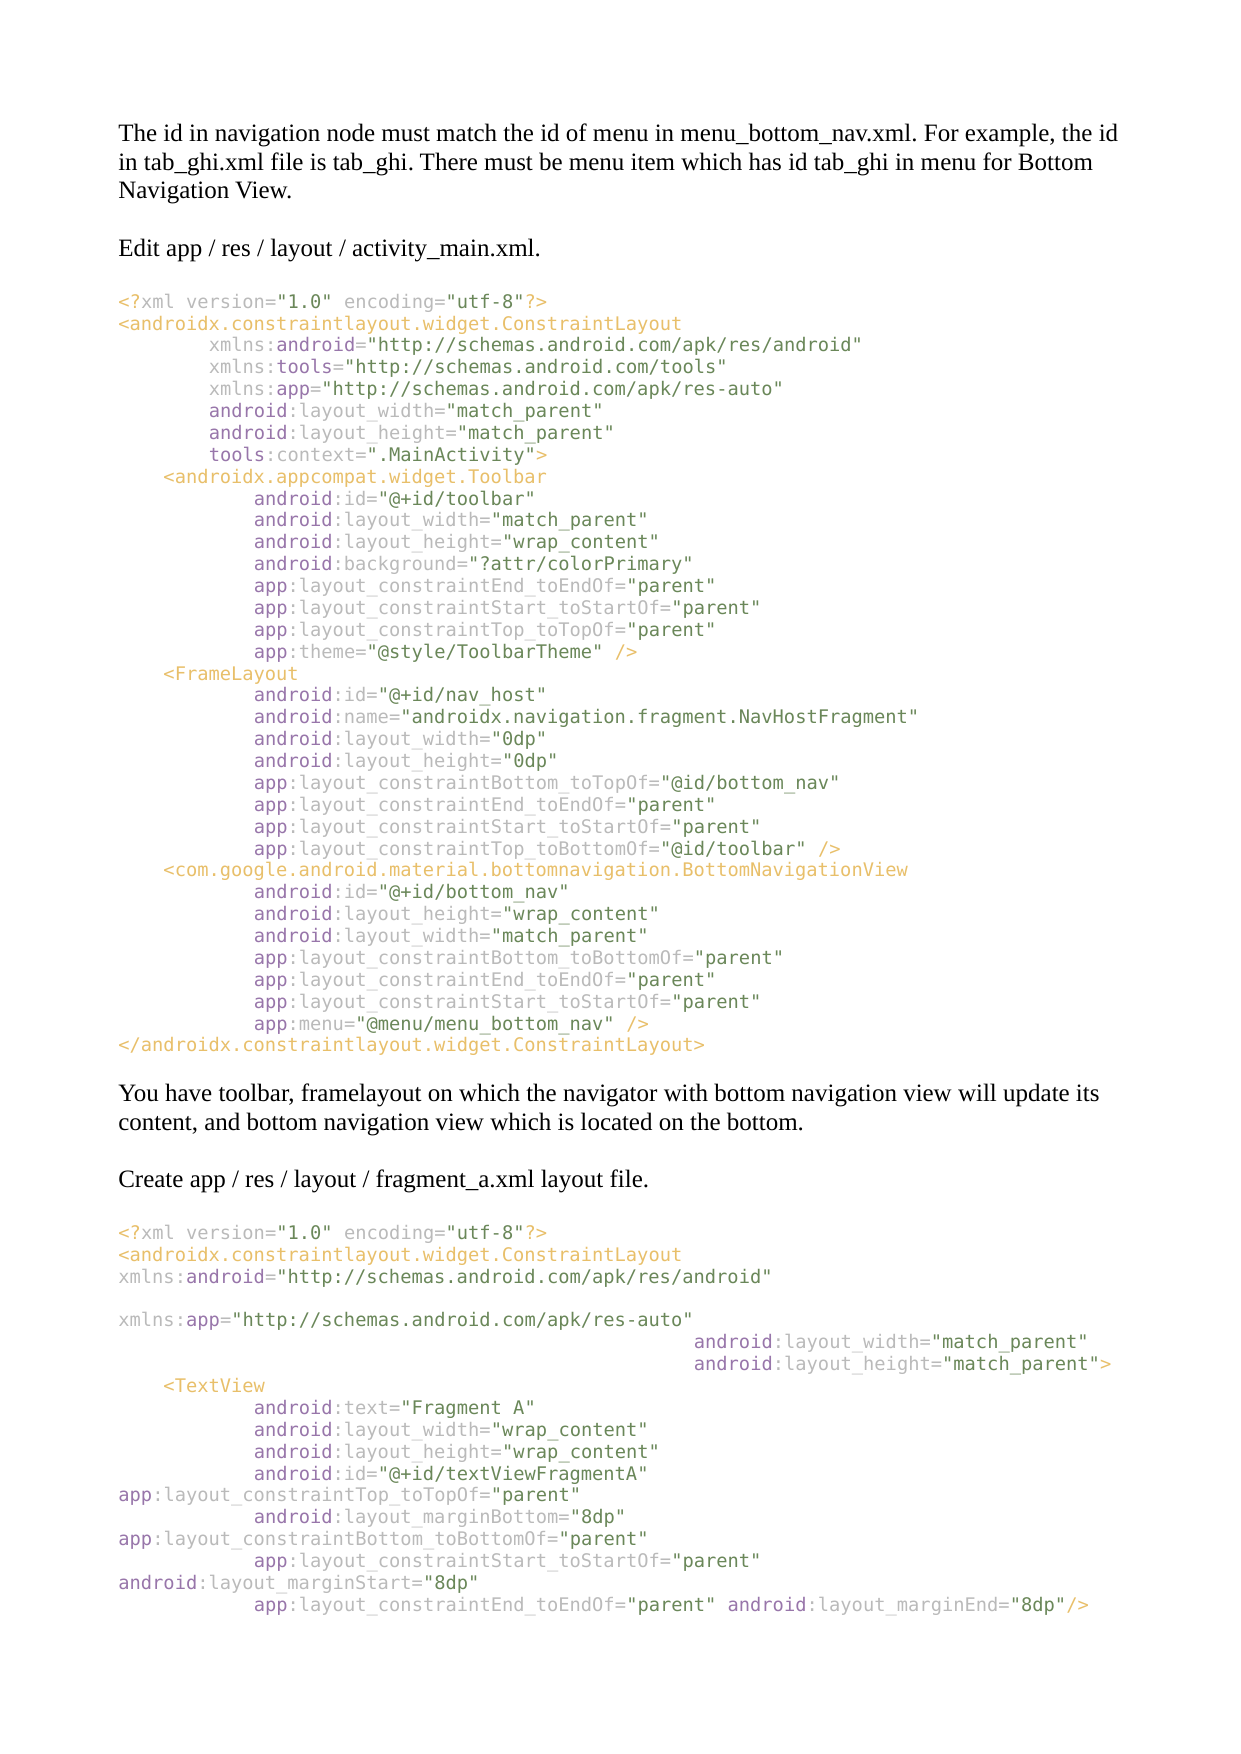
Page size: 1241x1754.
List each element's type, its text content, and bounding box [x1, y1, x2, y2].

text Create app / res / layout / fragment_a.xml layout file. [118, 1164, 1122, 1193]
text Edit app / res / layout / activity_main.xml. [118, 233, 1122, 262]
text You have toolbar, framelayout on which the navigator with bottom navigation view will update its content, and bottom navigation view which is located on the bottom. [118, 1078, 1122, 1136]
text The id in navigation node must match the id of menu in menu_bottom_nav.xml. For example, the id in tab_ghi.xml file is tab_ghi. There must be menu item which has id tab_ghi in menu for Bottom Navigation View. [118, 118, 1122, 204]
text <?xml version="1.0" encoding="utf-8"?> <androidx.constraintlayout.widget.ConstraintLayout xmlns:android="http://schemas.android.com/apk/res/android" xmlns:tools="http://schemas.android.com/tools" xmlns:app="http://schemas.android.com/apk/res-auto" android:layout_width="match_parent" android:layout_height="match_parent" tools:context=".MainActivity"> <androidx.appcompat.widget.Toolbar android:id="@+id/toolbar" android:layout_width="match_parent" android:layout_height="wrap_content" android:background="?attr/colorPrimary" app:layout_constraintEnd_toEndOf="parent" app:layout_constraintStart_toStartOf="parent" app:layout_constraintTop_toTopOf="parent" app:theme="@style/ToolbarTheme" /> <FrameLayout android:id="@+id/nav_host" android:name="androidx.navigation.fragment.NavHostFragment" android:layout_width="0dp" android:layout_height="0dp" app:layout_constraintBottom_toTopOf="@id/bottom_nav" app:layout_constraintEnd_toEndOf="parent" app:layout_constraintStart_toStartOf="parent" app:layout_constraintTop_toBottomOf="@id/toolbar" /> <com.google.android.material.bottomnavigation.BottomNavigationView android:id="@+id/bottom_nav" android:layout_height="wrap_content" android:layout_width="match_parent" app:layout_constraintBottom_toBottomOf="parent" app:layout_constraintEnd_toEndOf="parent" app:layout_constraintStart_toStartOf="parent" app:menu="@menu/menu_bottom_nav" /> </androidx.constraintlayout.widget.ConstraintLayout> [118, 291, 1122, 1056]
text <?xml version="1.0" encoding="utf-8"?> <androidx.constraintlayout.widget.ConstraintLayout xmlns:android="http://schemas.android.com/apk/res/android" xmlns:app="http://schemas.android.com/apk/res-auto" android:layout_width="match_parent" android:layout_height="match_parent"> <TextView android:text="Fragment A" android:layout_width="wrap_content" android:layout_height="wrap_content" android:id="@+id/textViewFragmentA" app:layout_constraintTop_toTopOf="parent" android:layout_marginBottom="8dp" app:layout_constraintBottom_toBottomOf="parent" app:layout_constraintStart_toStartOf="parent" android:layout_marginStart="8dp" app:layout_constraintEnd_toEndOf="parent" android:layout_marginEnd="8dp"/> [118, 1222, 1122, 1616]
